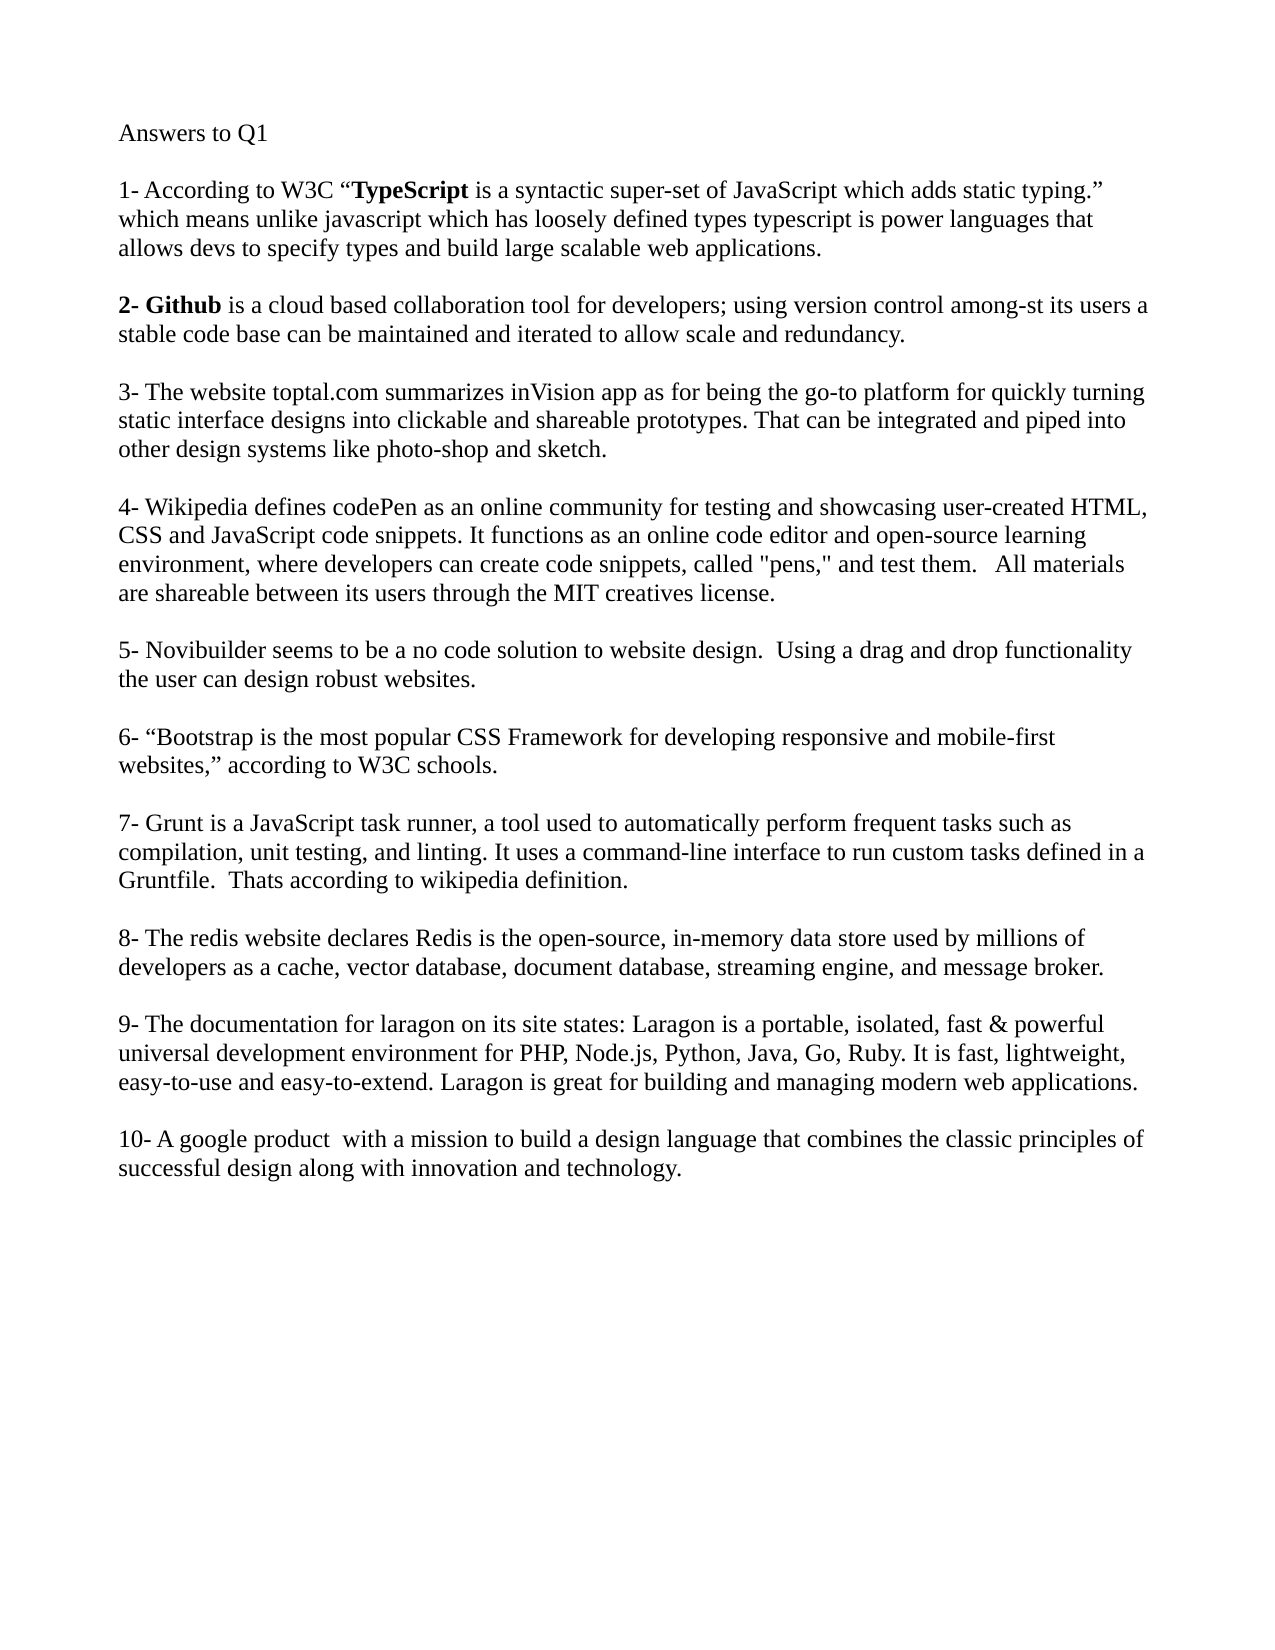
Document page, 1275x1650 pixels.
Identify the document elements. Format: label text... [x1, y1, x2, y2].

text 7- Grunt is a JavaScript task runner, a tool used to automatically perform frequent tasks such as compilation, unit testing, and linting. It uses a command-line interface to run custom tasks defined in a Gruntfile. Thats according to wikipedia definition. [118, 808, 1157, 894]
text 9- The documentation for laragon on its site states: Laragon is a portable, isolated, fast & powerful universal development environment for PHP, Node.js, Python, Java, Go, Ruby. It is fast, lightweight, easy-to-use and easy-to-extend. Laragon is great for building and managing modern web applications. [118, 1009, 1157, 1096]
text 2- Github is a cloud based collaboration tool for developers; using version control among-st its users a stable code base can be maintained and iterated to allow scale and redundancy. [118, 291, 1157, 348]
text 8- The redis website declares Redis is the open-source, in-memory data store used by millions of developers as a cache, vector database, document database, streaming engine, and message broker. [118, 923, 1157, 981]
text Answers to Q1 [118, 118, 1157, 147]
text 3- The website toptal.com summarizes inVision app as for being the go-to platform for quickly turning static interface designs into clickable and shareable prototypes. That can be integrated and piped into other design systems like photo-shop and sketch. [118, 377, 1157, 463]
text 1- According to W3C “TypeScript is a syntactic super-set of JavaScript which adds static typing.” which means unlike javascript which has loosely defined types typescript is power languages that allows devs to specify types and build large scalable web applications. [118, 176, 1157, 262]
text 6- “Bootstrap is the most popular CSS Framework for developing responsive and mobile-first websites,” according to W3C schools. [118, 722, 1157, 779]
text 10- A google product with a mission to build a design language that combines the classic principles of successful design along with innovation and technology. [118, 1124, 1157, 1182]
text 4- Wikipedia defines codePen as an online community for testing and showcasing user-created HTML, CSS and JavaScript code snippets. It functions as an online code editor and open-source learning environment, where developers can create code snippets, called "pens," and test them. All materials are shareable between its users through the MIT creatives license. [118, 492, 1157, 607]
text 5- Novibuilder seems to be a no code solution to website design. Using a drag and drop functionality the user can design robust websites. [118, 636, 1157, 693]
